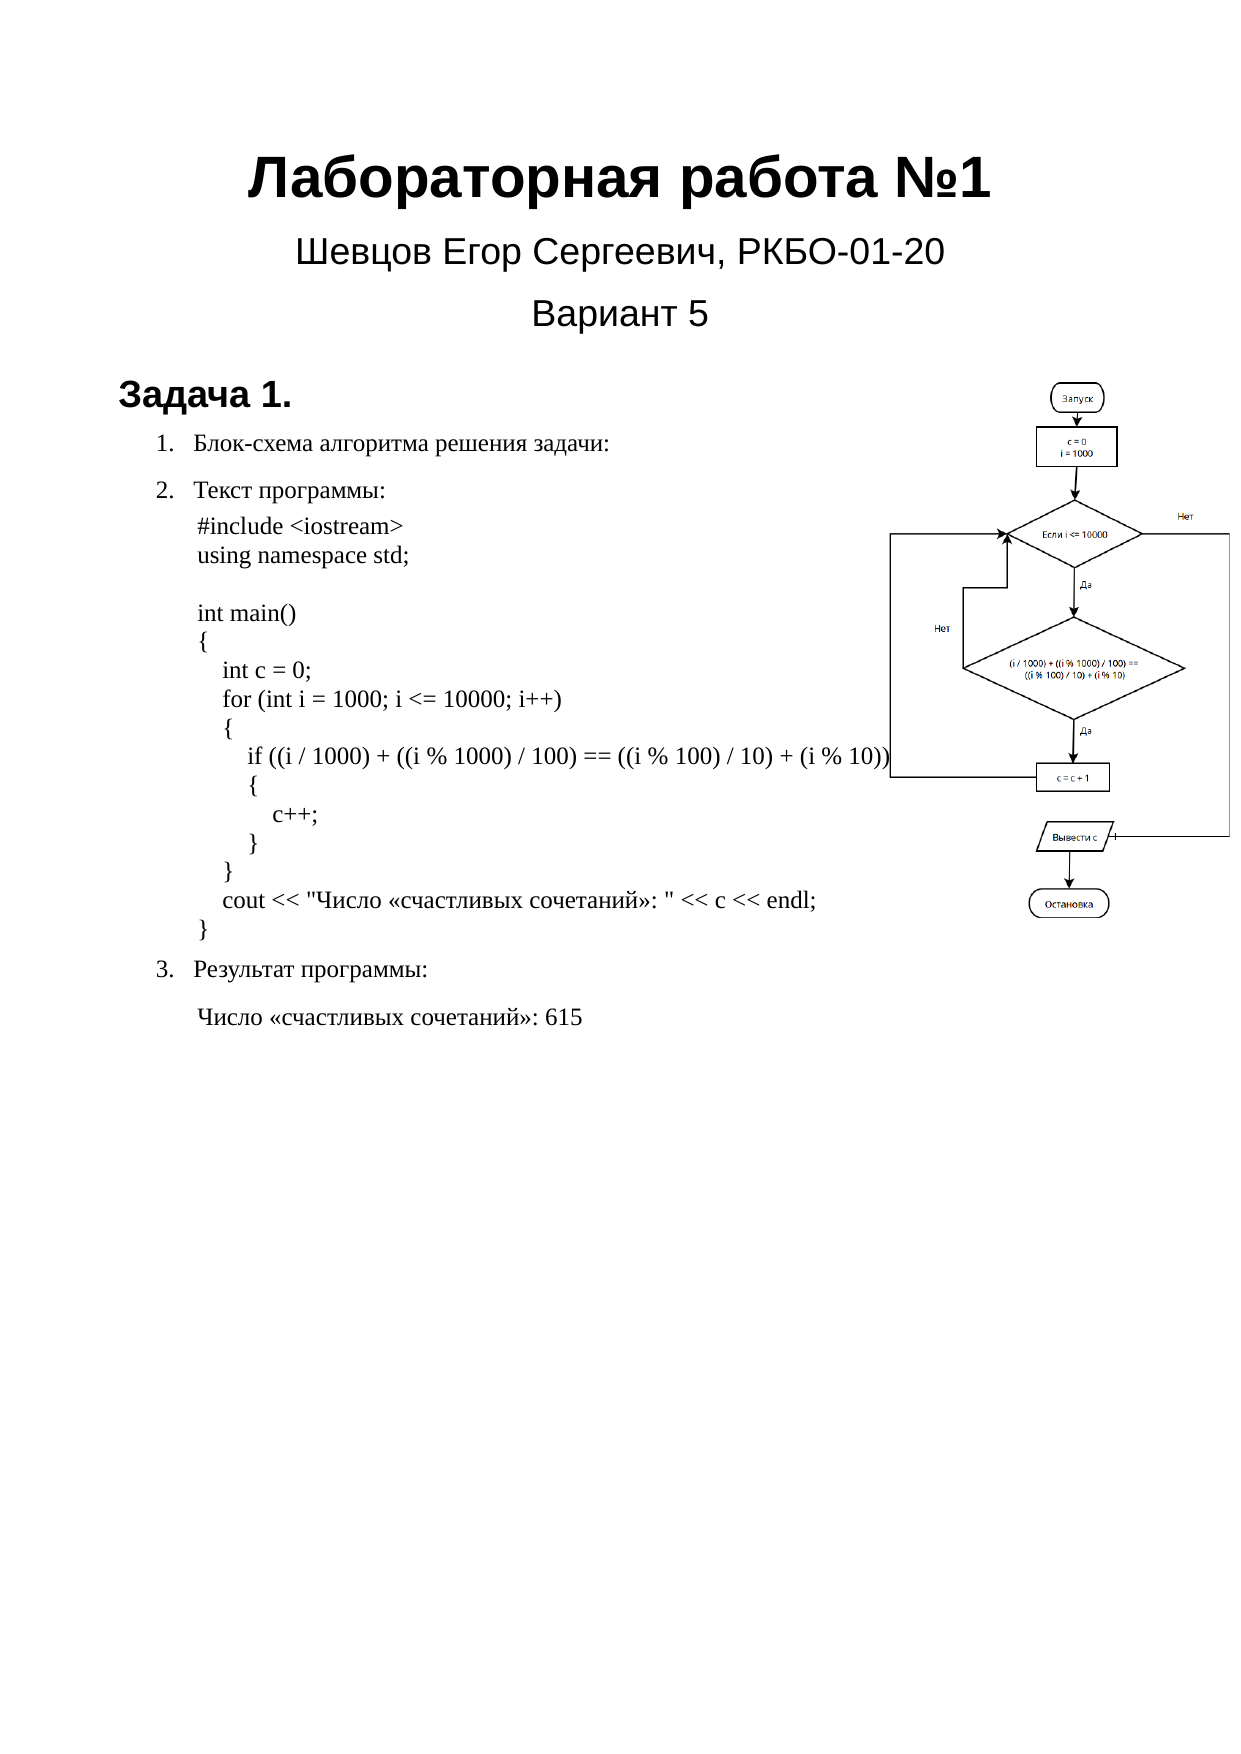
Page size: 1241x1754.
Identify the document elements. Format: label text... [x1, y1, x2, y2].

subtitle Вариант 5 [118, 291, 1122, 334]
picture [889, 382, 1230, 918]
list Текст программы: [156, 475, 889, 504]
subtitle Шевцов Егор Сергеевич, РКБО-01-20 [118, 229, 1122, 272]
list Блок-схема алгоритма решения задачи: [156, 428, 889, 456]
subtitle Задача 1. [118, 371, 1122, 415]
title Лабораторная работа №1 [118, 143, 1122, 210]
list Результат программы: [156, 523, 1122, 983]
